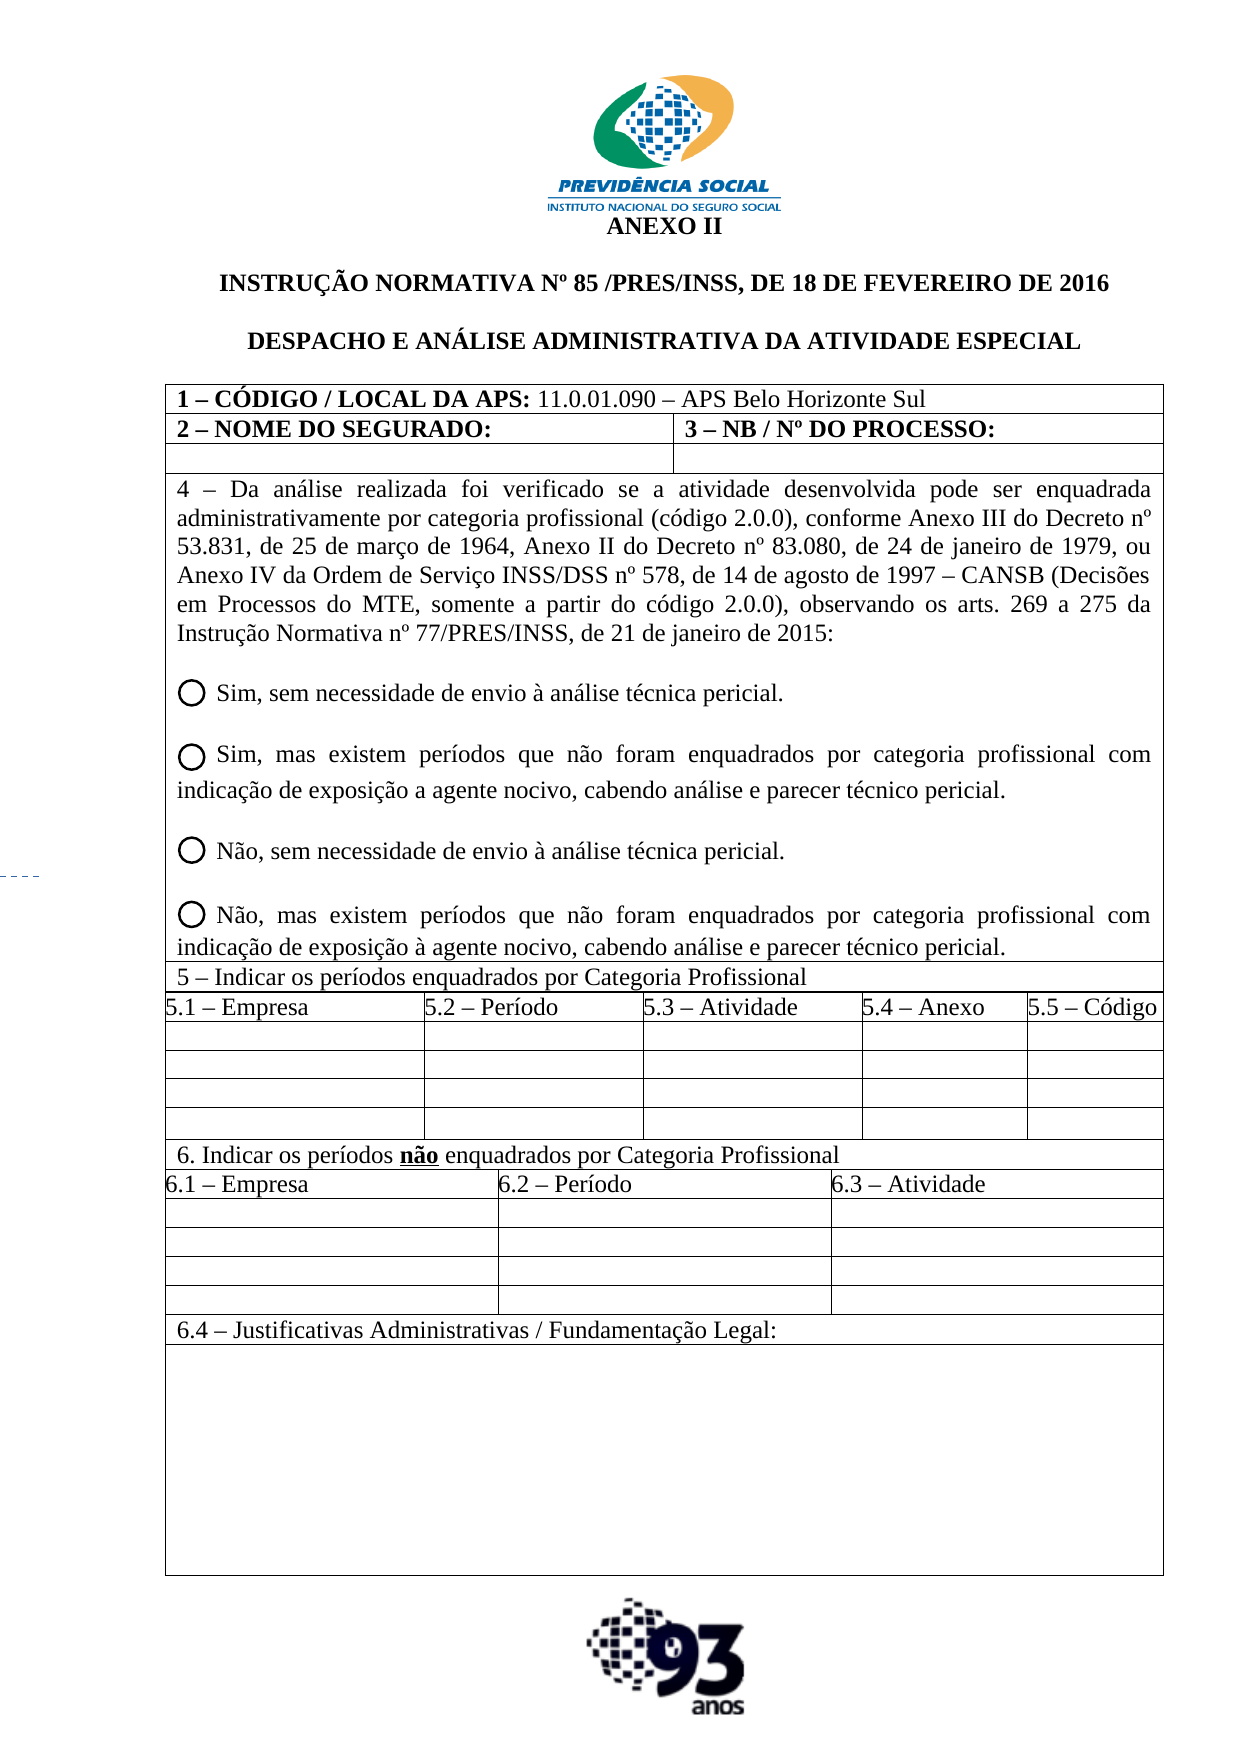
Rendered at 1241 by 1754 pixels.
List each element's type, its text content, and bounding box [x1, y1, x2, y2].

table_cell [166, 444, 673, 473]
table_cell 5 – Indicar os períodos enquadrados por Categoria Profissional [166, 962, 1163, 991]
table_cell [425, 1108, 643, 1139]
table_header 6.3 – Atividade [832, 1170, 1163, 1198]
table_header 5.5 – Código [1028, 993, 1163, 1021]
table_cell [166, 1257, 498, 1285]
table_cell [1028, 1022, 1163, 1049]
table_cell [644, 1022, 862, 1049]
table_header 6.2 – Período [499, 1170, 831, 1198]
table_cell [832, 1286, 1163, 1314]
table_cell [499, 1286, 831, 1314]
table_cell [425, 1079, 643, 1107]
table_cell [644, 1108, 862, 1139]
table_cell 4 – Da análise realizada foi verificado se a atividade desenvolvida pode ser enquadrada administrativamente por categoria profissional (código 2.0.0), conforme Anexo III do Decreto nº 53.831, de 25 de março de 1964, Anexo II do Decreto nº 83.080, de 24 de janeiro de 1979, ou Anexo IV da Ordem de Serviço INSS/DSS nº 578, de 14 de agosto de 1997 – CANSB (Decisões em Processos do MTE, somente a partir do código 2.0.0), observando os arts. 269 a 275 da Instrução Normativa nº 77/PRES/INSS, de 21 de janeiro de 2015: Sim, sem necessidade de envio à análise técnica pericial. Sim, mas existem períodos que não foram enquadrados por categoria profissional com indicação de exposição a agente nocivo, cabendo análise e parecer técnico pericial. Não, sem necessidade de envio à análise técnica pericial. Não, mas existem períodos que não foram enquadrados por categoria profissional com indicação de exposição à agente nocivo, cabendo análise e parecer técnico pericial. [166, 474, 1163, 961]
table_header 5.2 – Período [425, 993, 643, 1021]
table_cell 2 – NOME DO SEGURADO: [166, 414, 673, 443]
table_cell [425, 1022, 643, 1049]
table_cell [832, 1228, 1163, 1256]
table_cell [1028, 1108, 1163, 1139]
table_cell 3 – NB / Nº DO PROCESSO: [674, 414, 1163, 443]
table_cell [166, 1079, 424, 1107]
table_header 5.3 – Atividade [644, 993, 862, 1021]
table_cell [166, 1199, 498, 1227]
table_cell [1028, 1051, 1163, 1078]
table_cell [674, 444, 1163, 473]
table_cell [166, 1108, 424, 1139]
table_cell [832, 1257, 1163, 1285]
table_cell [166, 1051, 424, 1078]
table_cell [863, 1051, 1027, 1078]
table_cell [863, 1108, 1027, 1139]
table_cell [863, 1079, 1027, 1107]
table_cell [863, 1022, 1027, 1049]
table_header 6.1 – Empresa [166, 1170, 498, 1198]
table_cell [499, 1257, 831, 1285]
table_cell [166, 1228, 498, 1256]
text ANEXO II [177, 211, 1152, 240]
table_cell [644, 1051, 862, 1078]
table_cell [832, 1199, 1163, 1227]
table_cell [425, 1051, 643, 1078]
picture [547, 75, 781, 211]
table_cell [166, 1345, 1163, 1575]
table_cell 6.4 – Justificativas Administrativas / Fundamentação Legal: [166, 1315, 1163, 1344]
table_cell [1028, 1079, 1163, 1107]
table_header 5.1 – Empresa [166, 993, 424, 1021]
table_cell [499, 1228, 831, 1256]
table_cell [166, 1286, 498, 1314]
table_cell 6. Indicar os períodos não enquadrados por Categoria Profissional [166, 1140, 1163, 1168]
text DESPACHO E ANÁLISE ADMINISTRATIVA DA ATIVIDADE ESPECIAL [177, 326, 1152, 355]
table_header 1 – CÓDIGO / LOCAL DA APS: 11.0.01.090 – APS Belo Horizonte Sul [166, 385, 1163, 413]
table_cell [644, 1079, 862, 1107]
table_cell [166, 1022, 424, 1049]
table_cell [499, 1199, 831, 1227]
picture [576, 1592, 752, 1721]
table_header 5.4 – Anexo [863, 993, 1027, 1021]
text INSTRUÇÃO NORMATIVA Nº 85 /PRES/INSS, DE 18 DE FEVEREIRO DE 2016 [177, 268, 1152, 297]
